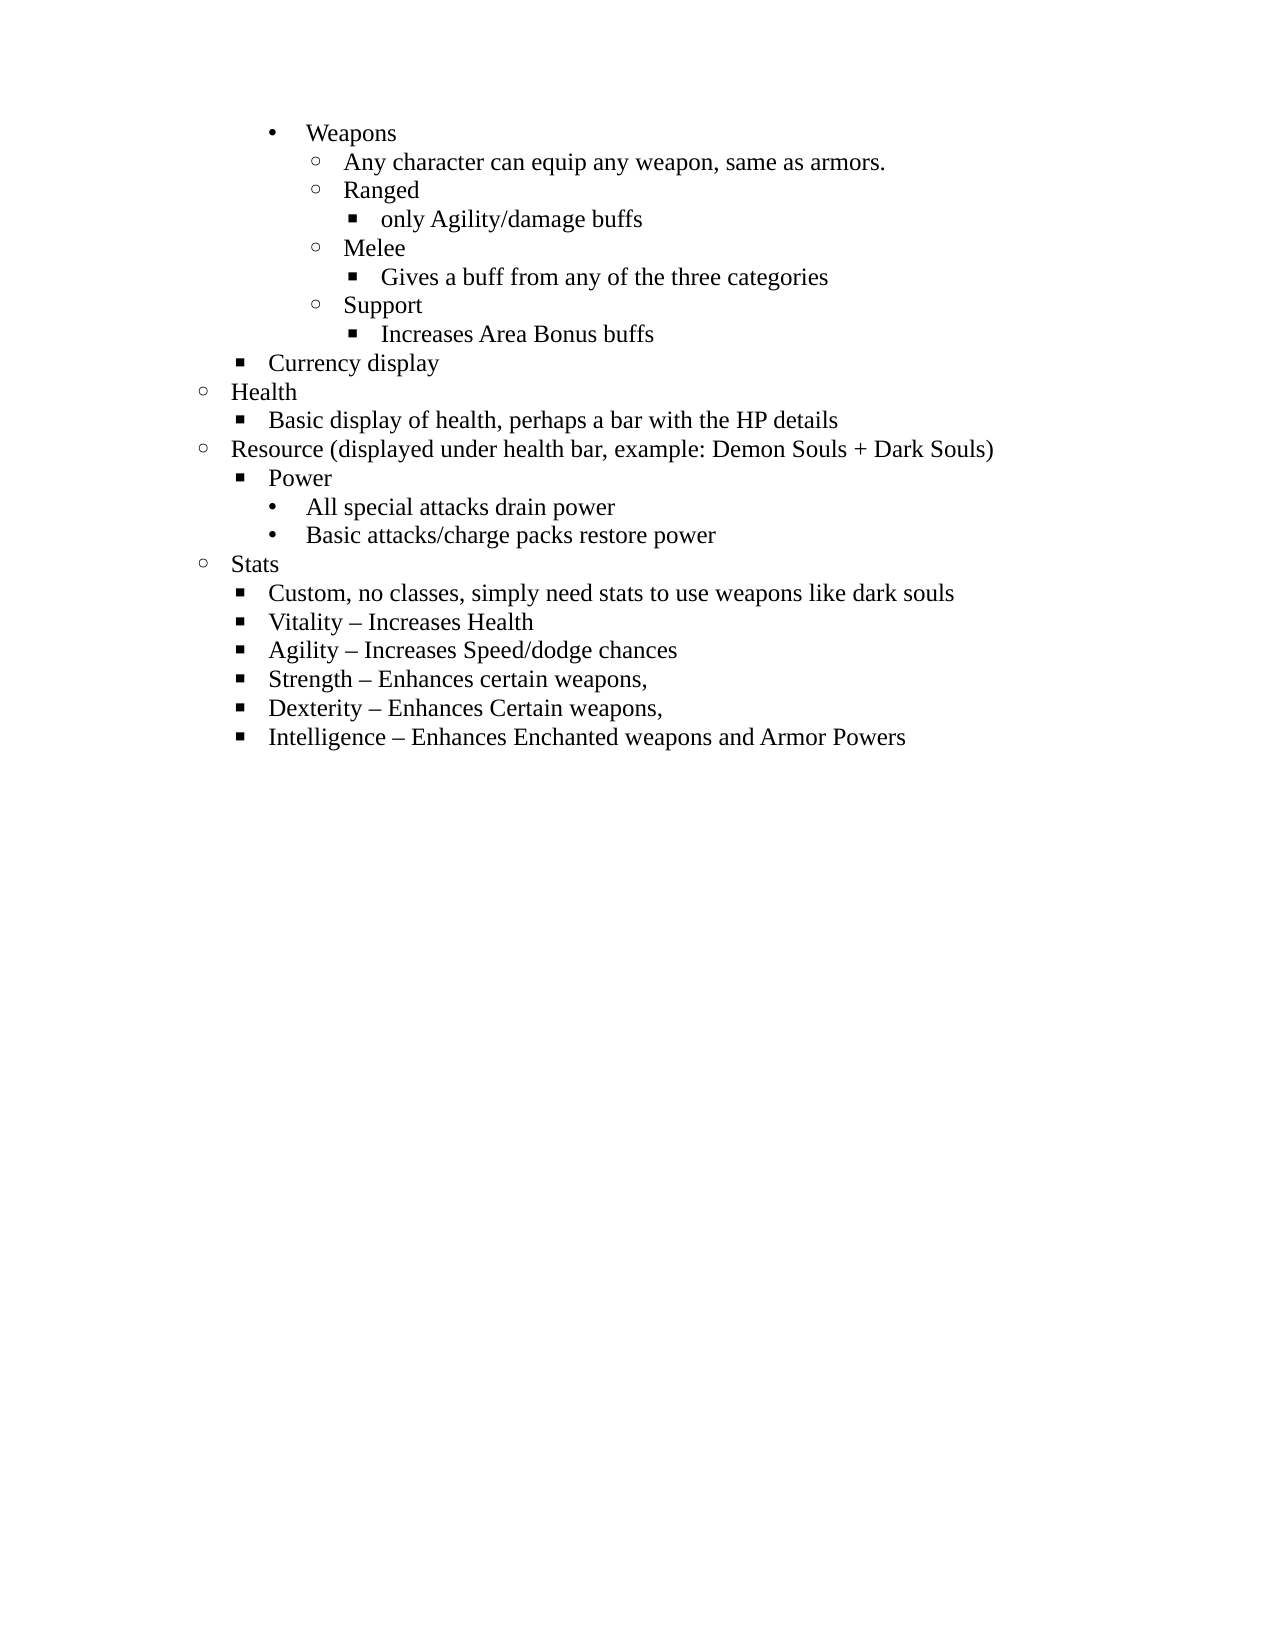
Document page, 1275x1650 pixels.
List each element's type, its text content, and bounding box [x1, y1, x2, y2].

list Intelligence – Enhances Enchanted weapons and Armor Powers [231, 722, 1157, 751]
list Vitality – Increases Health [231, 607, 1157, 636]
list Health [193, 377, 1157, 406]
list Basic attacks/charge packs restore power [268, 521, 1157, 549]
list Resource (displayed under health bar, example: Demon Souls + Dark Souls) [193, 434, 1157, 463]
list Custom, no classes, simply need stats to use weapons like dark souls [231, 578, 1157, 607]
list Melee [306, 233, 1157, 262]
list Gives a buff from any of the three categories [343, 262, 1157, 291]
list Agility – Increases Speed/dodge chances [231, 636, 1157, 664]
list All special attacks drain power [268, 492, 1157, 521]
list Support [306, 291, 1157, 319]
list Strength – Enhances certain weapons, [231, 664, 1157, 693]
list Weapons [268, 118, 1157, 147]
list Currency display [231, 348, 1157, 377]
list Stats [193, 549, 1157, 578]
list Any character can equip any weapon, same as armors. [306, 147, 1157, 176]
list Increases Area Bonus buffs [343, 319, 1157, 348]
list Dexterity – Enhances Certain weapons, [231, 693, 1157, 722]
list only Agility/damage buffs [343, 204, 1157, 233]
list Power [231, 463, 1157, 492]
list Ranged [306, 176, 1157, 204]
list Basic display of health, perhaps a bar with the HP details [231, 406, 1157, 434]
